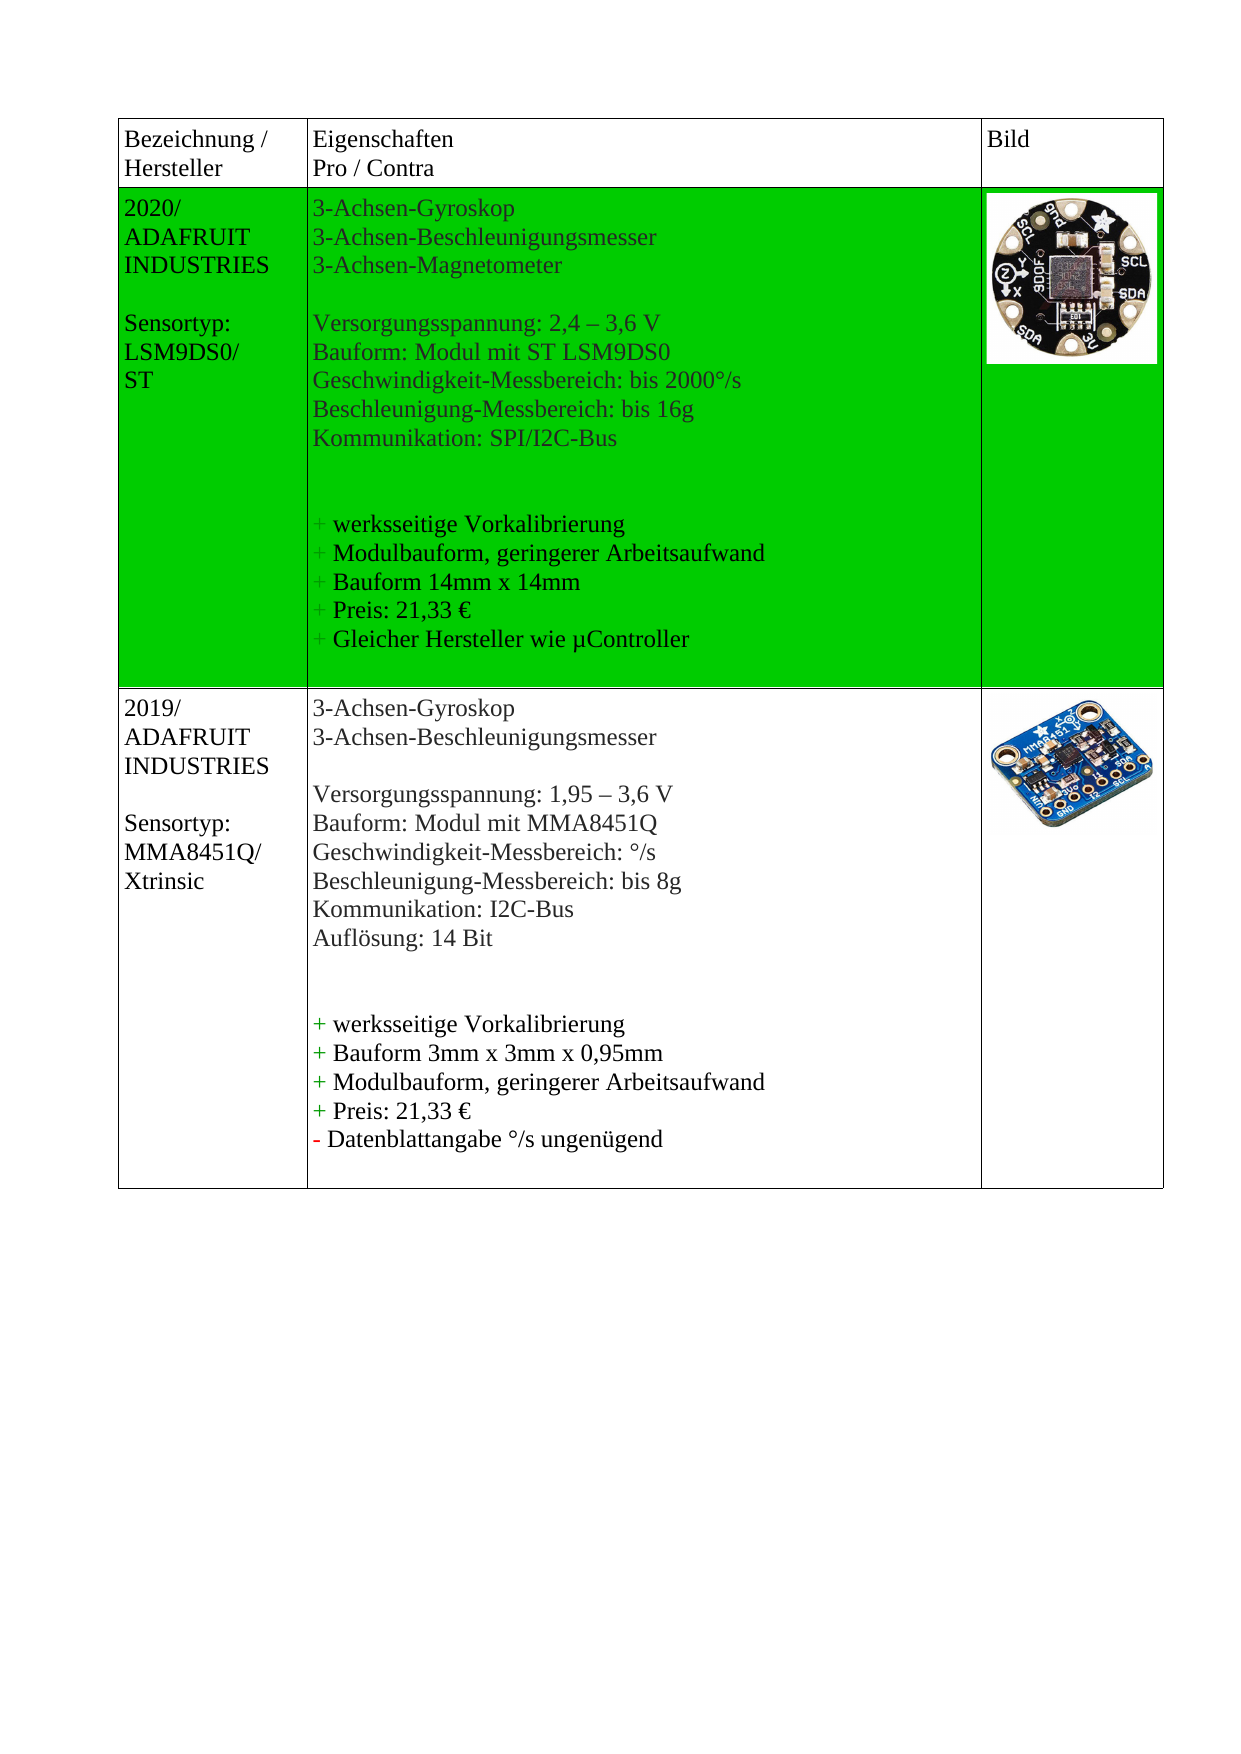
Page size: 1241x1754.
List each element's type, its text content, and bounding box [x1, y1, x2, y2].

table_header Eigenschaften Pro / Contra [308, 119, 981, 187]
table_header Bezeichnung / Hersteller [119, 119, 307, 187]
table_cell 3-Achsen-Gyroskop 3-Achsen-Beschleunigungsmesser 3-Achsen-Magnetometer Versorgungsspannung: 2,4 – 3,6 V Bauform: Modul mit ST LSM9DS0 Geschwindigkeit-Messbereich: bis 2000°/s Beschleunigung-Messbereich: bis 16g Kommunikation: SPI/I2C-Bus + werksseitige Vorkalibrierung + Modulbauform, geringerer Arbeitsaufwand + Bauform 14mm x 14mm + Preis: 21,33 € + Gleicher Hersteller wie µController [308, 188, 981, 687]
picture [986, 693, 1158, 835]
table_cell 2020/ ADAFRUIT INDUSTRIES Sensortyp: LSM9DS0/ ST [119, 188, 307, 687]
table_cell 2019/ ADAFRUIT INDUSTRIES Sensortyp: MMA8451Q/ Xtrinsic [119, 689, 307, 1188]
table_header Bild [982, 119, 1163, 187]
picture [986, 193, 1158, 364]
table_cell [982, 689, 1163, 1188]
table_cell 3-Achsen-Gyroskop 3-Achsen-Beschleunigungsmesser Versorgungsspannung: 1,95 – 3,6 V Bauform: Modul mit MMA8451Q Geschwindigkeit-Messbereich: °/s Beschleunigung-Messbereich: bis 8g Kommunikation: I2C-Bus Auflösung: 14 Bit + werksseitige Vorkalibrierung + Bauform 3mm x 3mm x 0,95mm + Modulbauform, geringerer Arbeitsaufwand + Preis: 21,33 € - Datenblattangabe °/s ungenügend [308, 689, 981, 1188]
table_cell [982, 188, 1163, 687]
